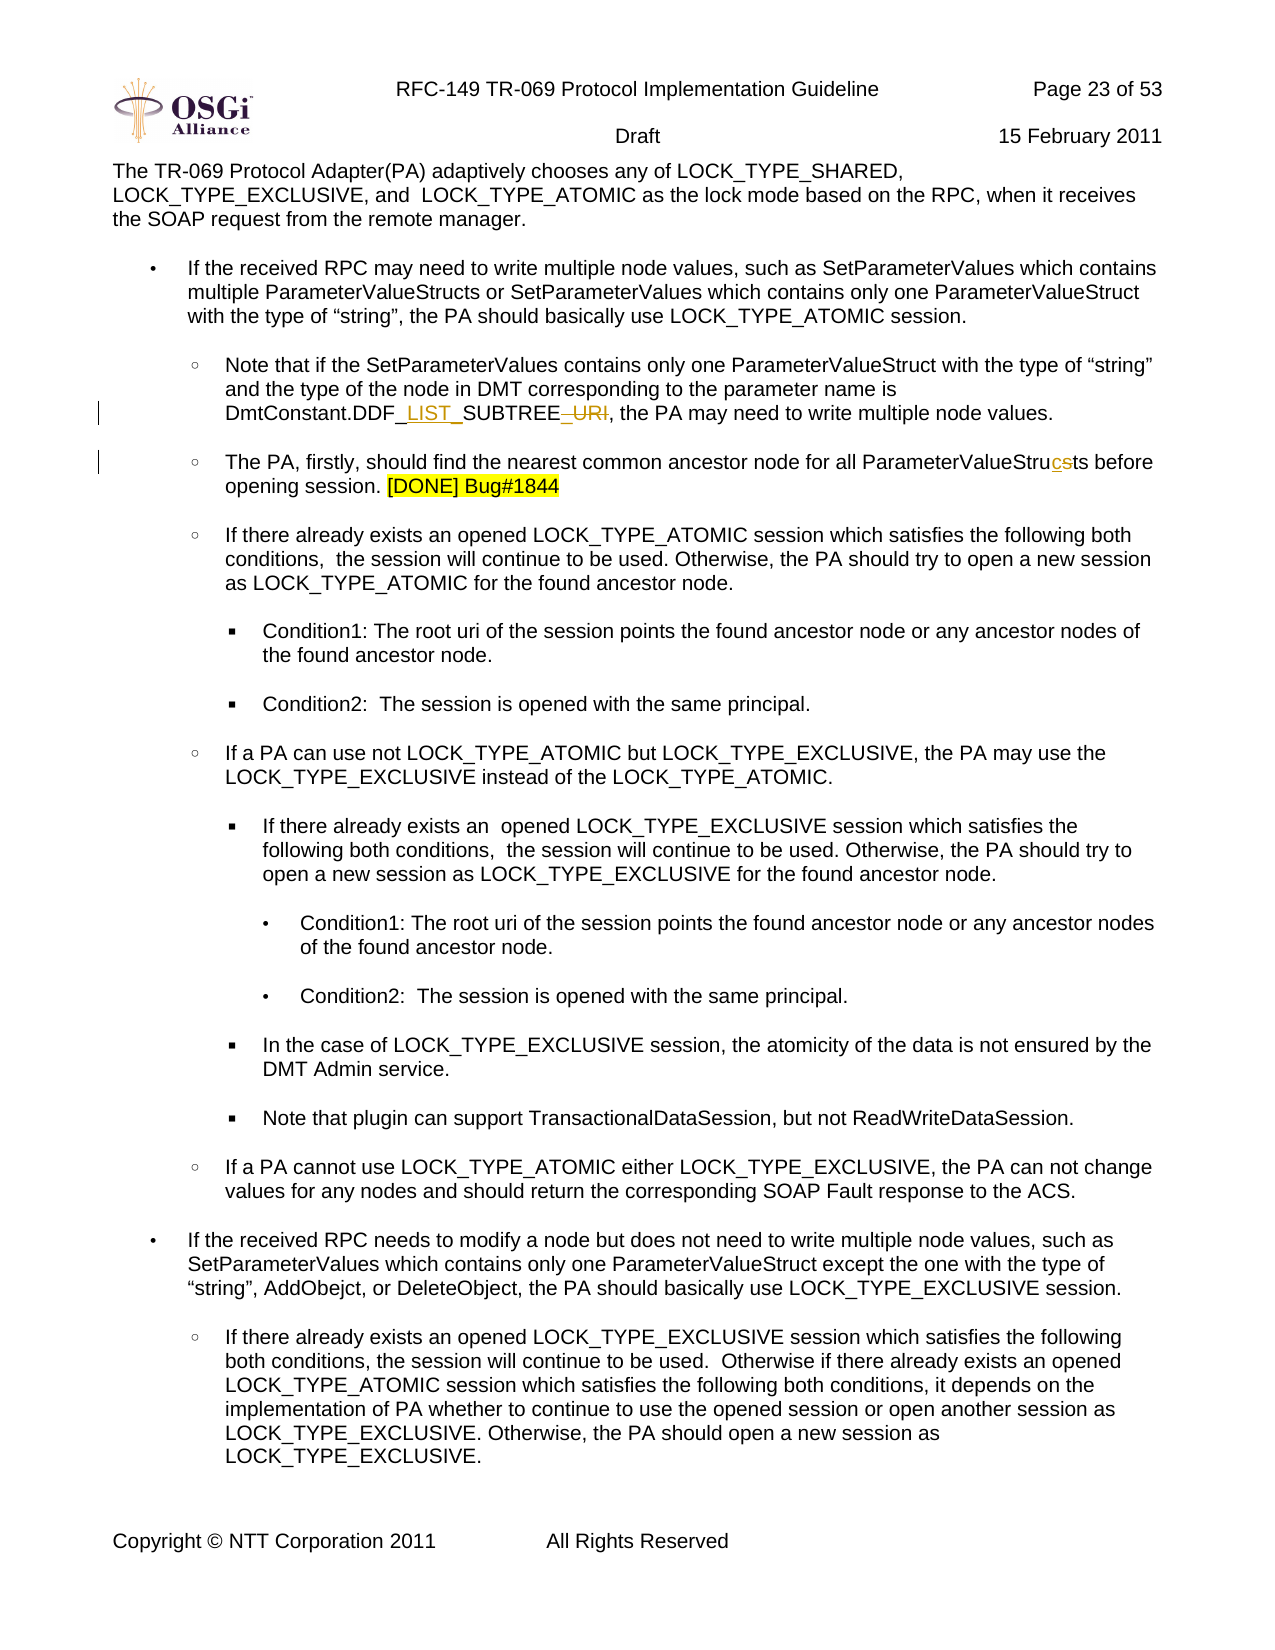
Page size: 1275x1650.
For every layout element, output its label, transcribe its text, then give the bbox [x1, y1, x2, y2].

list Condition2: The session is opened with the same principal. [262, 984, 1162, 1008]
list Note that if the SetParameterValues contains only one ParameterValueStruct with the type of “string” and the type of the node in DMT corresponding to the parameter name is DmtConstant.DDF_LIST_SUBTREE, the PA may need to write multiple node values. [187, 353, 1162, 424]
text The TR-069 Protocol Adapter(PA) adaptively chooses any of LOCK_TYPE_SHARED, LOCK_TYPE_EXCLUSIVE, and LOCK_TYPE_ATOMIC as the lock mode based on the RPC, when it receives the SOAP request from the remote manager. [112, 159, 1162, 231]
list If the received RPC needs to modify a node but does not need to write multiple node values, such as SetParameterValues which contains only one ParameterValueStruct except the one with the type of “string”, AddObejct, or DeleteObject, the PA should basically use LOCK_TYPE_EXCLUSIVE session. [150, 1228, 1162, 1299]
list The PA, firstly, should find the nearest common ancestor node for all ParameterValueStructs before opening session. [DONE] Bug#1844 [187, 449, 1162, 497]
list If there already exists an opened LOCK_TYPE_EXCLUSIVE session which satisfies the following both conditions, the session will continue to be used. Otherwise, the PA should try to open a new session as LOCK_TYPE_EXCLUSIVE for the found ancestor node. [225, 814, 1162, 886]
list Condition1: The root uri of the session points the found ancestor node or any ancestor nodes of the found ancestor node. [262, 911, 1162, 959]
picture [114, 78, 254, 143]
list If the received RPC may need to write multiple node values, such as SetParameterValues which contains multiple ParameterValueStructs or SetParameterValues which contains only one ParameterValueStruct with the type of “string”, the PA should basically use LOCK_TYPE_ATOMIC session. [150, 256, 1162, 328]
list If a PA cannot use LOCK_TYPE_ATOMIC either LOCK_TYPE_EXCLUSIVE, the PA can not change values for any nodes and should return the corresponding SOAP Fault response to the ACS. [187, 1155, 1162, 1203]
list If a PA can use not LOCK_TYPE_ATOMIC but LOCK_TYPE_EXCLUSIVE, the PA may use the LOCK_TYPE_EXCLUSIVE instead of the LOCK_TYPE_ATOMIC. [187, 741, 1162, 789]
list Condition1: The root uri of the session points the found ancestor node or any ancestor nodes of the found ancestor node. [225, 619, 1162, 667]
list If there already exists an opened LOCK_TYPE_ATOMIC session which satisfies the following both conditions, the session will continue to be used. Otherwise, the PA should try to open a new session as LOCK_TYPE_ATOMIC for the found ancestor node. [187, 522, 1162, 594]
list Note that plugin can support TransactionalDataSession, but not ReadWriteDataSession. [225, 1106, 1162, 1130]
list In the case of LOCK_TYPE_EXCLUSIVE session, the atomicity of the data is not ensured by the DMT Admin service. [225, 1033, 1162, 1081]
list If there already exists an opened LOCK_TYPE_EXCLUSIVE session which satisfies the following both conditions, the session will continue to be used. Otherwise if there already exists an opened LOCK_TYPE_ATOMIC session which satisfies the following both conditions, it depends on the implementation of PA whether to continue to use the opened session or open another session as LOCK_TYPE_EXCLUSIVE. Otherwise, the PA should open a new session as LOCK_TYPE_EXCLUSIVE. [187, 1324, 1162, 1468]
list Condition2: The session is opened with the same principal. [225, 692, 1162, 716]
